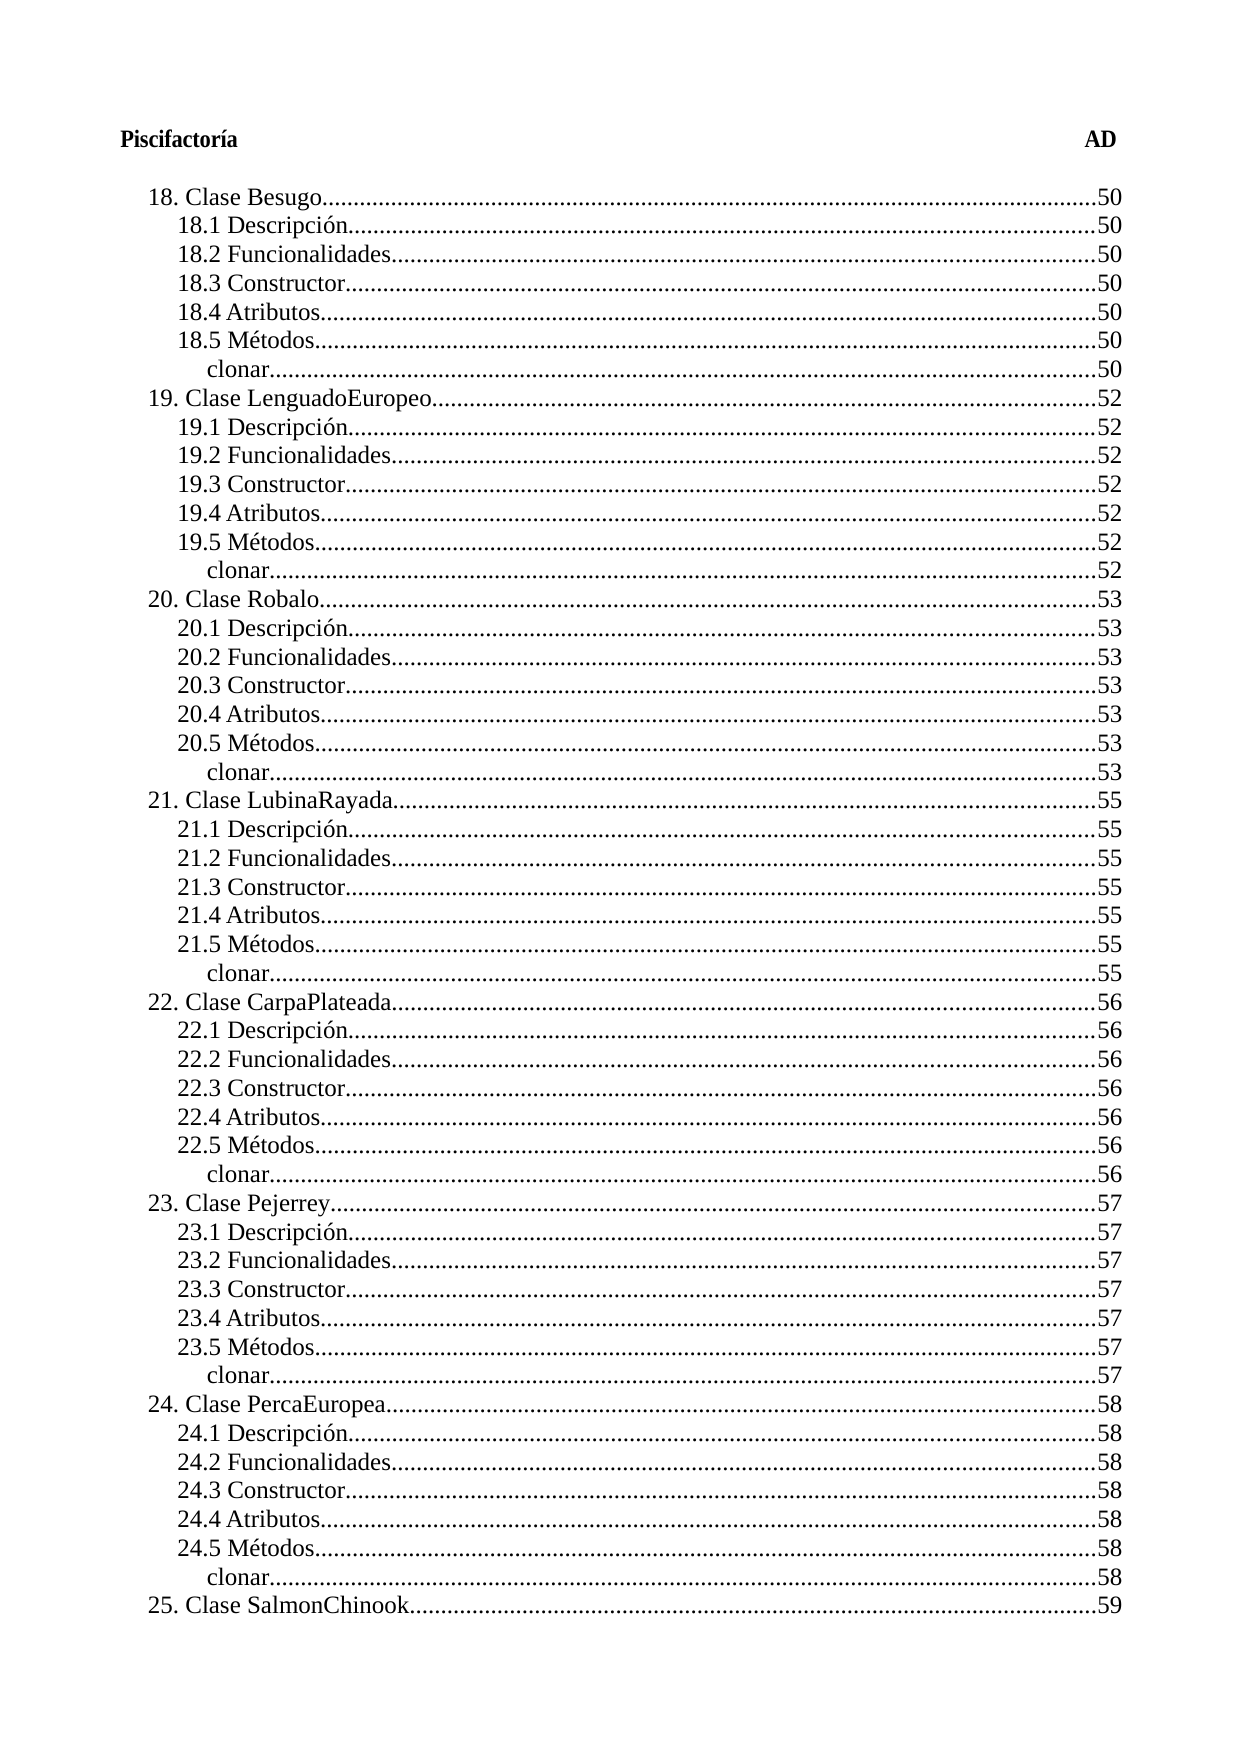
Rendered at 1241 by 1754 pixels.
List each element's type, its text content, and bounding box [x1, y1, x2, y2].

text 19.4 Atributos 52 [177, 498, 1122, 527]
text 23.2 Funcionalidades 57 [177, 1246, 1122, 1274]
text 18.1 Descripción 50 [177, 211, 1122, 239]
text 24.2 Funcionalidades 58 [177, 1447, 1122, 1476]
text 19.5 Métodos 52 [177, 527, 1122, 556]
text 18.3 Constructor 50 [177, 268, 1122, 297]
text 21.5 Métodos 55 [177, 929, 1122, 958]
text 22.4 Atributos 56 [177, 1102, 1122, 1131]
text 18.4 Atributos 50 [177, 297, 1122, 326]
text 21.2 Funcionalidades 55 [177, 843, 1122, 872]
text 19.1 Descripción 52 [177, 412, 1122, 441]
text 24.4 Atributos 58 [177, 1504, 1122, 1533]
text 22.5 Métodos 56 [177, 1131, 1122, 1159]
text 23.5 Métodos 57 [177, 1332, 1122, 1361]
text clonar 58 [207, 1562, 1122, 1591]
text 20.4 Atributos 53 [177, 699, 1122, 728]
text 25. Clase SalmonChinook 59 [148, 1591, 1122, 1619]
text clonar 50 [207, 354, 1122, 383]
text 21.3 Constructor 55 [177, 872, 1122, 901]
text 24.3 Constructor 58 [177, 1476, 1122, 1504]
text 20. Clase Robalo 53 [148, 584, 1122, 613]
text 22.1 Descripción 56 [177, 1016, 1122, 1044]
text clonar 52 [207, 556, 1122, 584]
text 19. Clase LenguadoEuropeo 52 [148, 383, 1122, 412]
text 21.1 Descripción 55 [177, 814, 1122, 843]
text 20.3 Constructor 53 [177, 671, 1122, 699]
text 21.4 Atributos 55 [177, 901, 1122, 929]
text 18.2 Funcionalidades 50 [177, 239, 1122, 268]
text 24.5 Métodos 58 [177, 1533, 1122, 1562]
text 19.3 Constructor 52 [177, 469, 1122, 498]
text 23.4 Atributos 57 [177, 1303, 1122, 1332]
text 24. Clase PercaEuropea 58 [148, 1389, 1122, 1418]
text 22. Clase CarpaPlateada 56 [148, 987, 1122, 1016]
text 20.1 Descripción 53 [177, 613, 1122, 642]
text 24.1 Descripción 58 [177, 1418, 1122, 1447]
text 22.2 Funcionalidades 56 [177, 1044, 1122, 1073]
text clonar 55 [207, 958, 1122, 987]
text 22.3 Constructor 56 [177, 1073, 1122, 1102]
text 23. Clase Pejerrey 57 [148, 1188, 1122, 1217]
text clonar 57 [207, 1361, 1122, 1389]
text 19.2 Funcionalidades 52 [177, 441, 1122, 469]
text 20.5 Métodos 53 [177, 728, 1122, 757]
text 23.3 Constructor 57 [177, 1274, 1122, 1303]
text 23.1 Descripción 57 [177, 1217, 1122, 1246]
text clonar 56 [207, 1159, 1122, 1188]
text 18. Clase Besugo 50 [148, 182, 1122, 211]
text 21. Clase LubinaRayada 55 [148, 786, 1122, 814]
text 20.2 Funcionalidades 53 [177, 642, 1122, 671]
text 18.5 Métodos 50 [177, 326, 1122, 354]
text clonar 53 [207, 757, 1122, 786]
